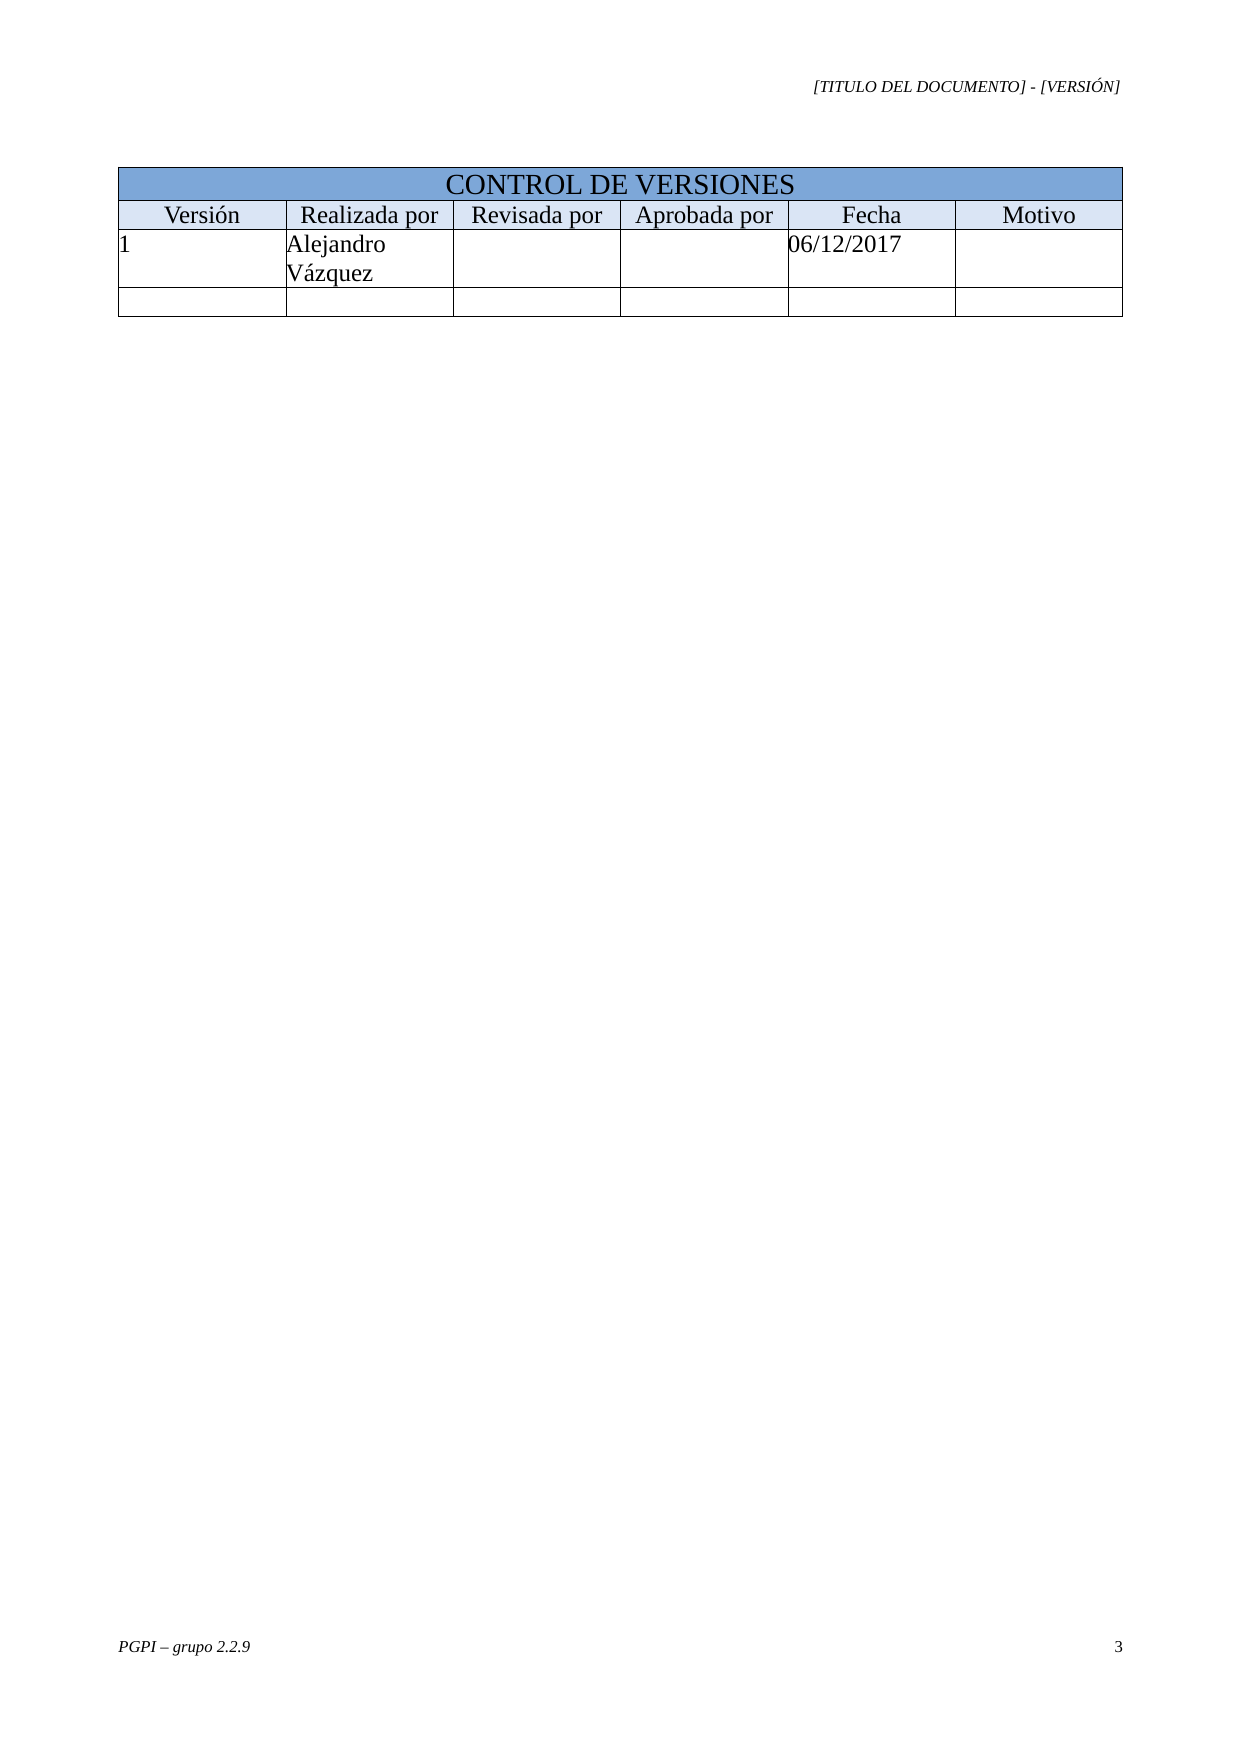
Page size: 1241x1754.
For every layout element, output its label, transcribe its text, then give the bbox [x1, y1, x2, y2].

table_cell Fecha [789, 201, 955, 229]
table_cell Motivo [956, 201, 1122, 229]
table_cell 06/12/2017 [789, 230, 955, 287]
table_cell Aprobada por [621, 201, 788, 229]
table_cell [956, 230, 1122, 287]
table_cell Versión [119, 201, 286, 229]
table_cell [789, 288, 955, 316]
table_cell [287, 288, 453, 316]
table_cell [454, 230, 620, 287]
table_cell [119, 288, 286, 316]
table_cell [621, 230, 788, 287]
table_cell Revisada por [454, 201, 620, 229]
table_cell 1 [119, 230, 286, 287]
table_cell Realizada por [287, 201, 453, 229]
table_cell Alejandro Vázquez [287, 230, 453, 287]
table_cell [621, 288, 788, 316]
table_cell [956, 288, 1122, 316]
table_cell [454, 288, 620, 316]
